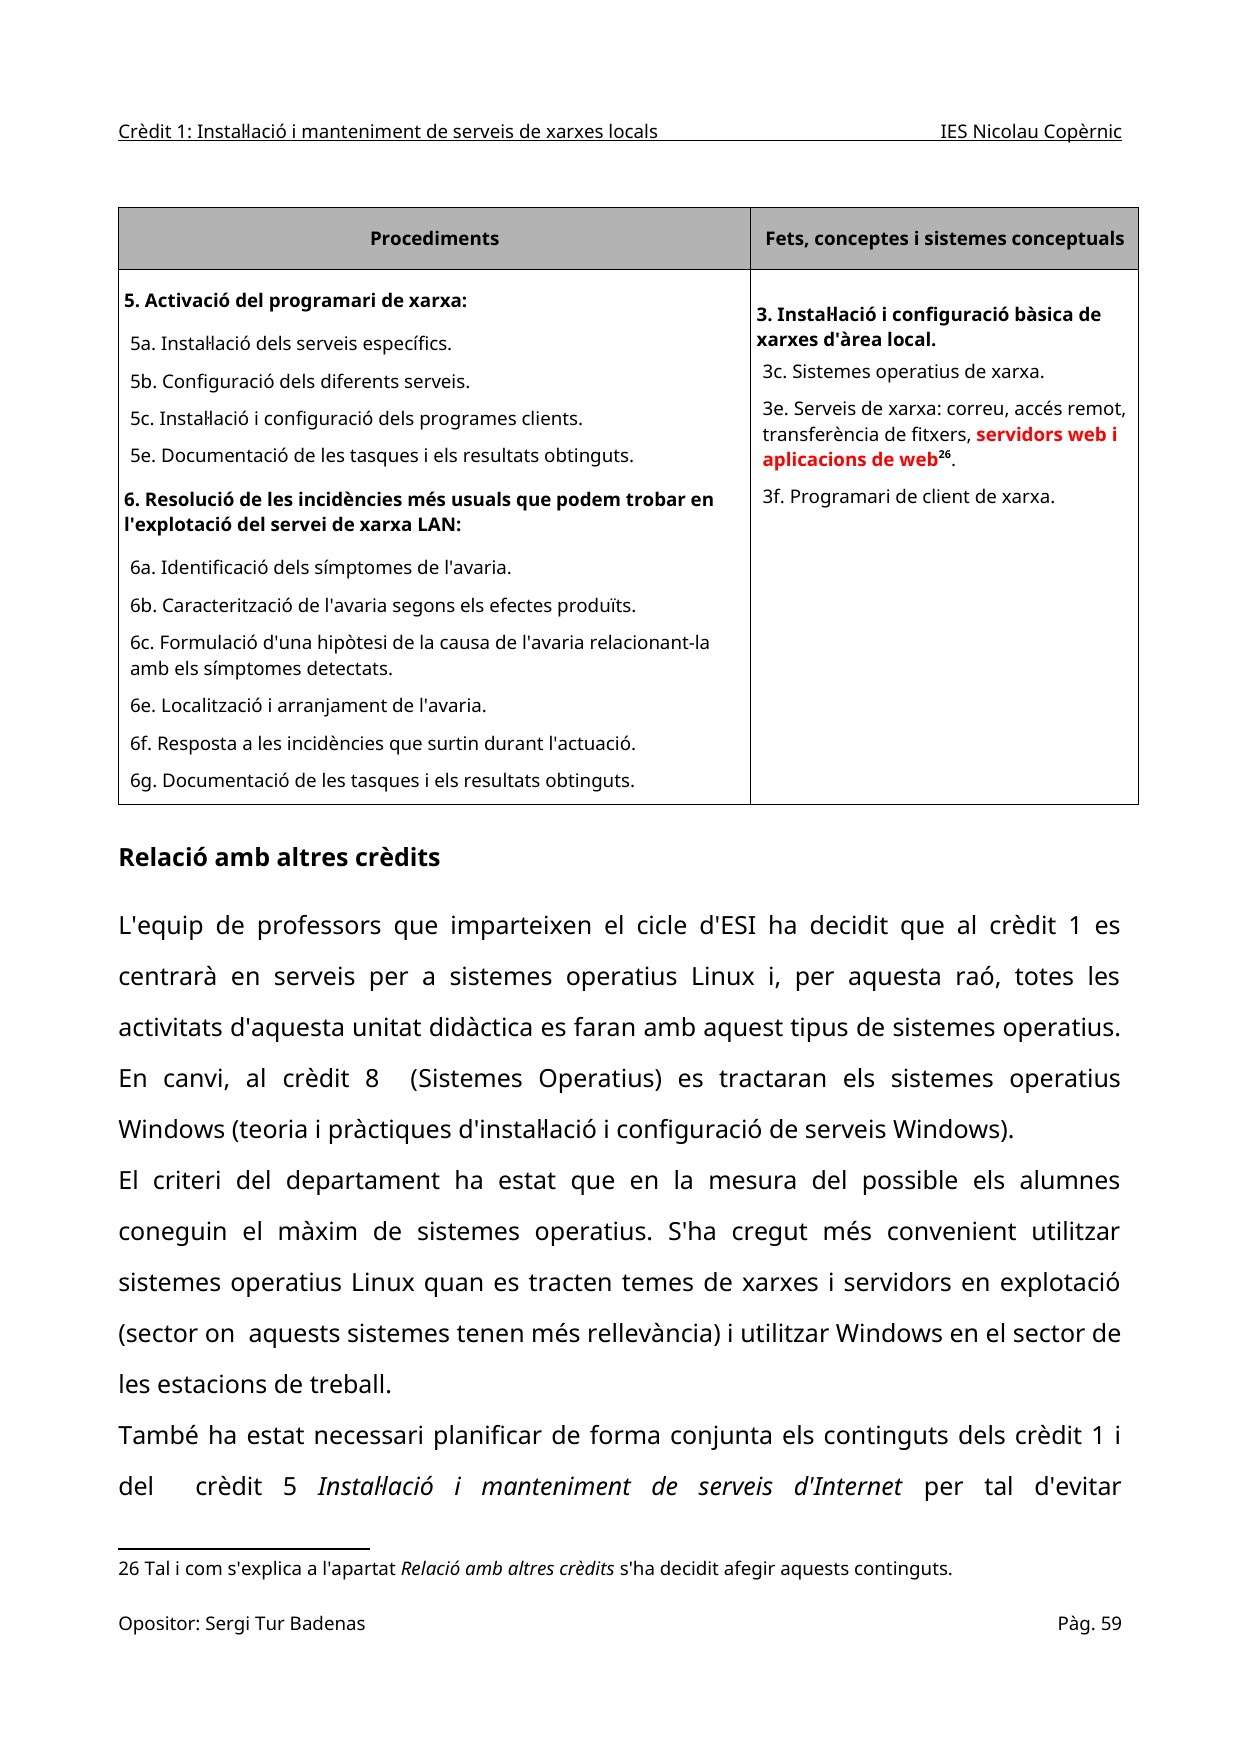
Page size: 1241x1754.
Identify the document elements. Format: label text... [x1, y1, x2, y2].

text L'equip de professors que imparteixen el cicle d'ESI ha decidit que al crèdit 1 es centrarà en serveis per a sistemes operatius Linux i, per aquesta raó, totes les activitats d'aquesta unitat didàctica es faran amb aquest tipus de sistemes operatius. En canvi, al crèdit 8 (Sistemes Operatius) es tractaran els sistemes operatius Windows (teoria i pràctiques d'instal·lació i configuració de serveis Windows). [118, 908, 1122, 1146]
table_cell 3. Instal·lació i configuració bàsica de xarxes d'àrea local. 3c. Sistemes operatius de xarxa. 3e. Serveis de xarxa: correu, accés remot, transferència de fitxers, servidors web i aplicacions de web. 3f. Programari de client de xarxa. [751, 270, 1138, 804]
text El criteri del departament ha estat que en la mesura del possible els alumnes coneguin el màxim de sistemes operatius. S'ha cregut més convenient utilitzar sistemes operatius Linux quan es tracten temes de xarxes i servidors en explotació (sector on aquests sistemes tenen més rellevància) i utilitzar Windows en el sector de les estacions de treball. [118, 1163, 1122, 1401]
table_header Procediments [119, 208, 750, 269]
table_cell 5. Activació del programari de xarxa: 5a. Instal·lació dels serveis específics. 5b. Configuració dels diferents serveis. 5c. Instal·lació i configuració dels programes clients. 5e. Documentació de les tasques i els resultats obtinguts. 6. Resolució de les incidències més usuals que podem trobar en l'explotació del servei de xarxa LAN: 6a. Identificació dels símptomes de l'avaria. 6b. Caracterització de l'avaria segons els efectes produïts. 6c. Formulació d'una hipòtesi de la causa de l'avaria relacionant-la amb els símptomes detectats. 6e. Localització i arranjament de l'avaria. 6f. Resposta a les incidències que surtin durant l'actuació. 6g. Documentació de les tasques i els resultats obtinguts. [119, 270, 750, 804]
text També ha estat necessari planificar de forma conjunta els continguts dels crèdit 1 i del crèdit 5 Instal·lació i manteniment de serveis d'Internet per tal d'evitar [118, 1418, 1122, 1503]
table_header Fets, conceptes i sistemes conceptuals [751, 208, 1138, 269]
text Relació amb altres crèdits [118, 839, 1122, 873]
